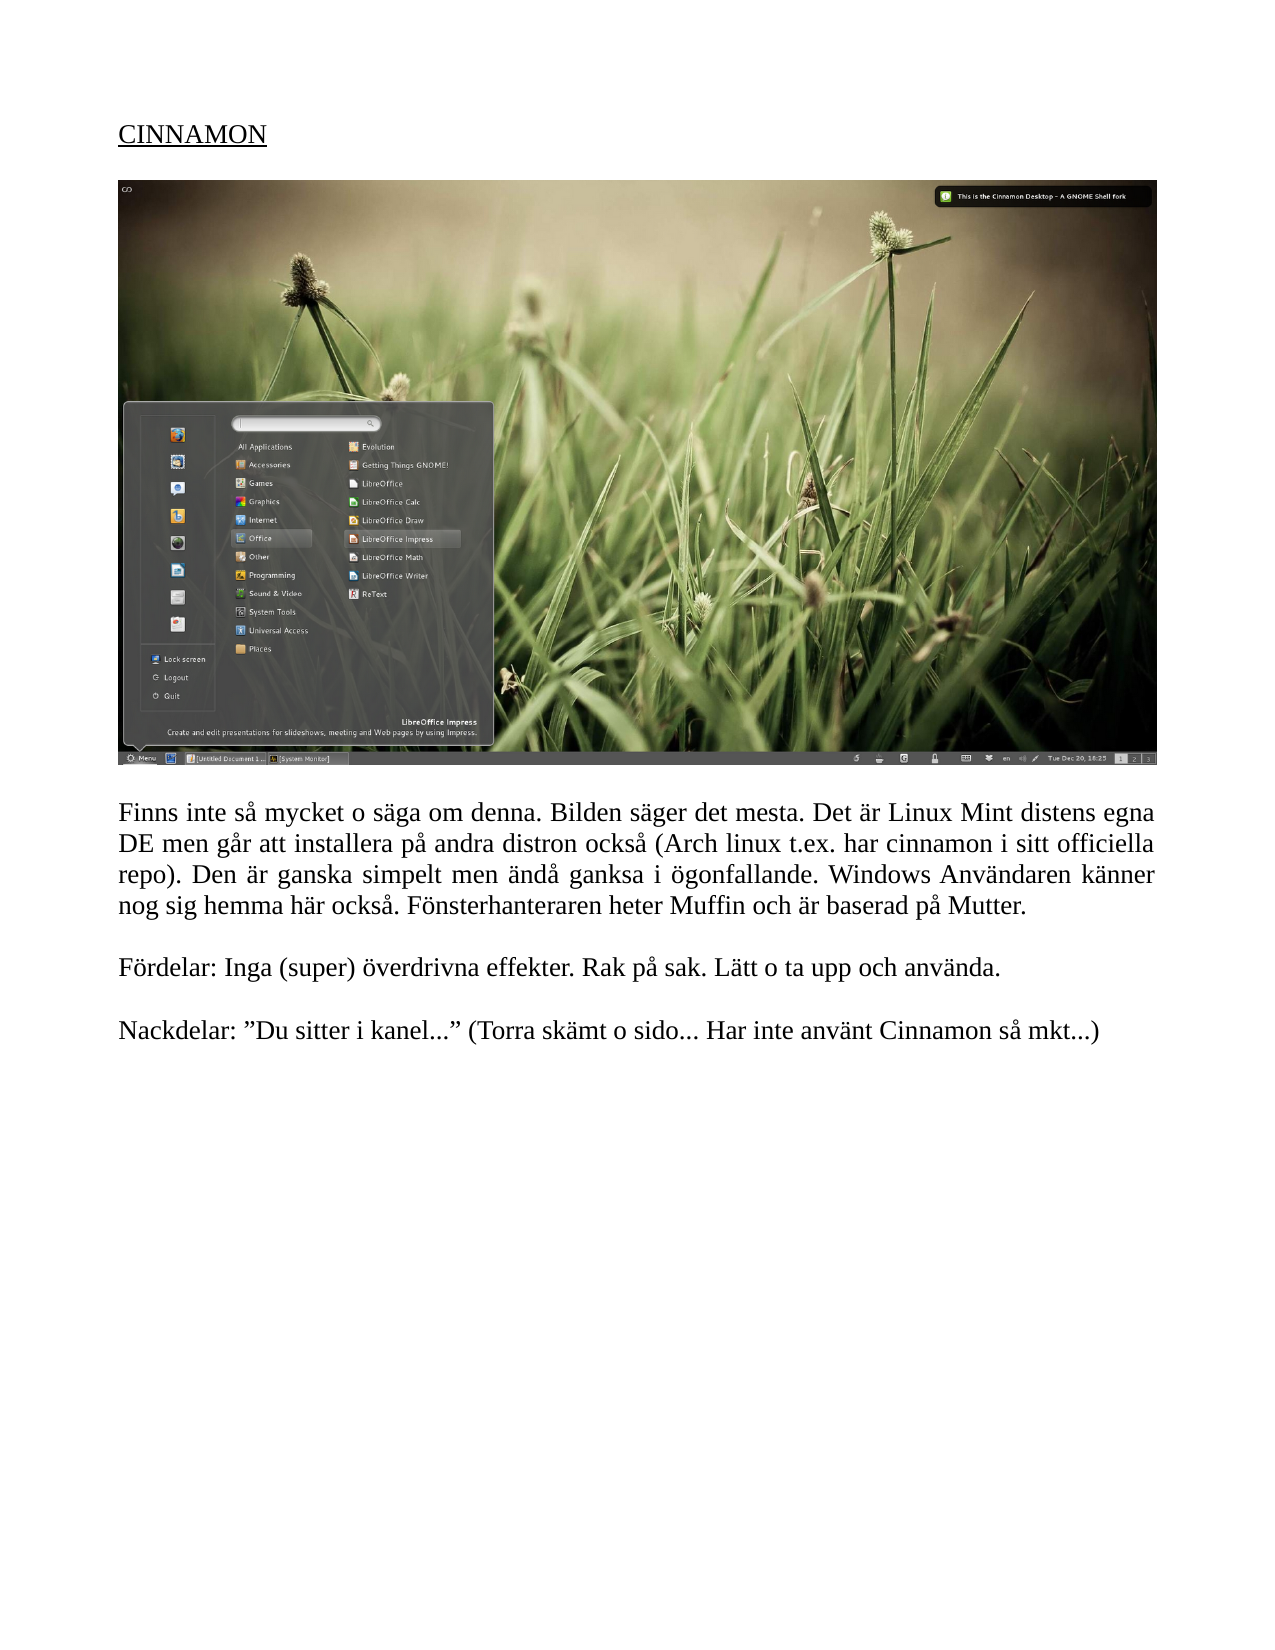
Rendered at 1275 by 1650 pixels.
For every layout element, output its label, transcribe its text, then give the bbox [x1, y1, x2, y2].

text Nackdelar: ”Du sitter i kanel...” (Torra skämt o sido... Har inte använt Cinnamon så mkt...) [118, 1014, 1157, 1045]
text CINNAMON [118, 118, 1157, 149]
picture [118, 180, 1157, 765]
text Finns inte så mycket o säga om denna. Bilden säger det mesta. Det är Linux Mint distens egna DE men går att installera på andra distron också (Arch linux t.ex. har cinnamon i sitt officiella repo). Den är ganska simpelt men ändå ganksa i ögonfallande. Windows Användaren känner nog sig hemma här också. Fönsterhanteraren heter Muffin och är baserad på Mutter. [118, 796, 1157, 920]
text Fördelar: Inga (super) överdrivna effekter. Rak på sak. Lätt o ta upp och använda. [118, 952, 1157, 983]
